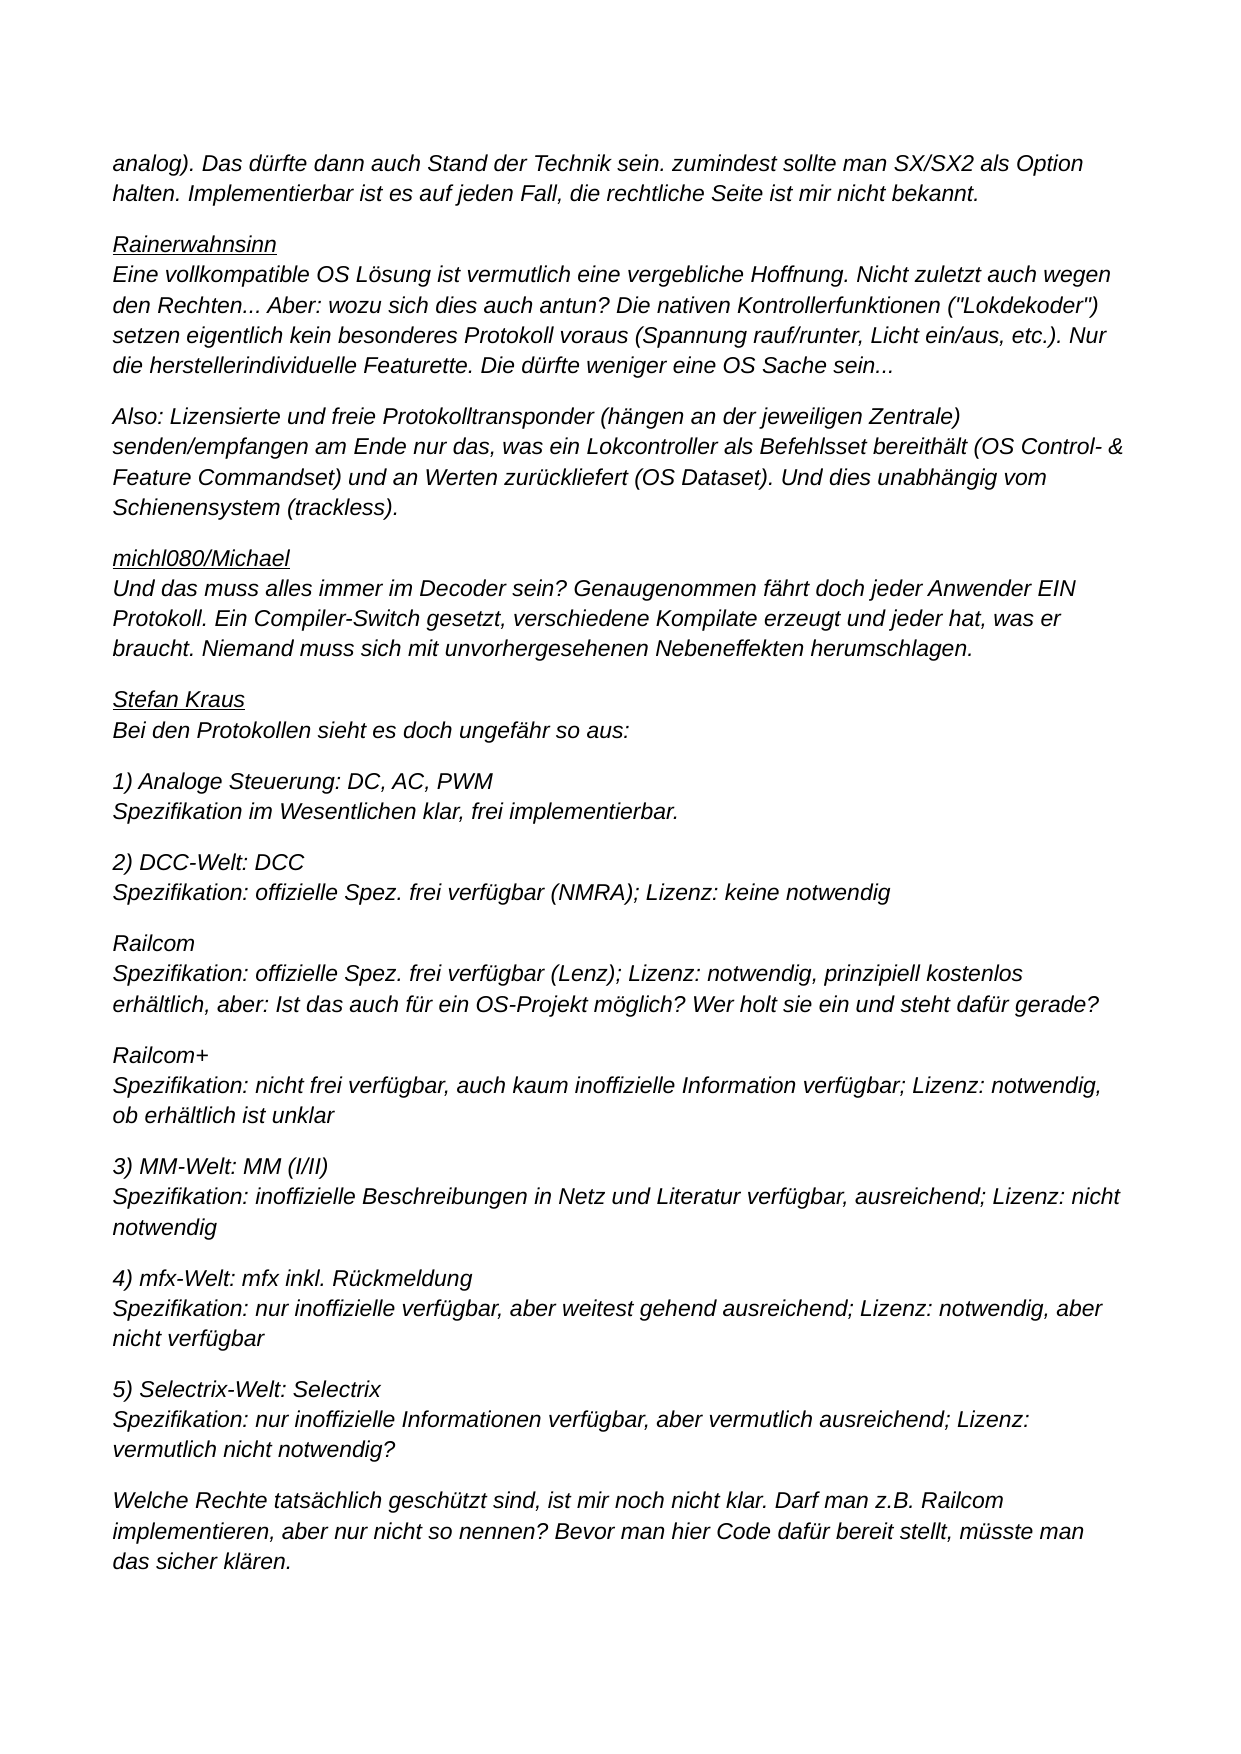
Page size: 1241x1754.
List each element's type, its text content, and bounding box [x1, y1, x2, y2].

text 4) mfx-Welt: mfx inkl. Rückmeldung Spezifikation: nur inoffizielle verfügbar, aber weitest gehend ausreichend; Lizenz: notwendig, aber nicht verfügbar [112, 1264, 1128, 1351]
text 5) Selectrix-Welt: Selectrix Spezifikation: nur inoffizielle Informationen verfügbar, aber vermutlich ausreichend; Lizenz: vermutlich nicht notwendig? [112, 1376, 1128, 1463]
text Rainerwahnsinn Eine vollkompatible OS Lösung ist vermutlich eine vergebliche Hoffnung. Nicht zuletzt auch wegen den Rechten... Aber: wozu sich dies auch antun? Die nativen Kontrollerfunktionen ("Lokdekoder") setzen eigentlich kein besonderes Protokoll voraus (Spannung rauf/runter, Licht ein/aus, etc.). Nur die herstellerindividuelle Featurette. Die dürfte weniger eine OS Sache sein... [112, 231, 1128, 378]
text 2) DCC-Welt: DCC Spezifikation: offizielle Spez. frei verfügbar (NMRA); Lizenz: keine notwendig [112, 849, 1128, 906]
text Welche Rechte tatsächlich geschützt sind, ist mir noch nicht klar. Darf man z.B. Railcom implementieren, aber nur nicht so nennen? Bevor man hier Code dafür bereit stellt, müsste man das sicher klären. [112, 1487, 1128, 1574]
text 1) Analoge Steuerung: DC, AC, PWM Spezifikation im Wesentlichen klar, frei implementierbar. [112, 768, 1128, 824]
text 3) MM-Welt: MM (I/II) Spezifikation: inoffizielle Beschreibungen in Netz und Literatur verfügbar, ausreichend; Lizenz: nicht notwendig [112, 1153, 1128, 1240]
text analog). Das dürfte dann auch Stand der Technik sein. zumindest sollte man SX/SX2 als Option halten. Implementierbar ist es auf jeden Fall, die rechtliche Seite ist mir nicht bekannt. [112, 150, 1128, 207]
text Also: Lizensierte und freie Protokolltransponder (hängen an der jeweiligen Zentrale) senden/empfangen am Ende nur das, was ein Lokcontroller als Befehlsset bereithält (OS Control- & Feature Commandset) und an Werten zurückliefert (OS Dataset). Und dies unabhängig vom Schienensystem (trackless). [112, 403, 1128, 520]
text Stefan Kraus Bei den Protokollen sieht es doch ungefähr so aus: [112, 686, 1128, 743]
text Railcom+ Spezifikation: nicht frei verfügbar, auch kaum inoffizielle Information verfügbar; Lizenz: notwendig, ob erhältlich ist unklar [112, 1042, 1128, 1128]
text Railcom Spezifikation: offizielle Spez. frei verfügbar (Lenz); Lizenz: notwendig, prinzipiell kostenlos erhältlich, aber: Ist das auch für ein OS-Projekt möglich? Wer holt sie ein und steht dafür gerade? [112, 930, 1128, 1017]
text michl080/Michael Und das muss alles immer im Decoder sein? Genaugenommen fährt doch jeder Anwender EIN Protokoll. Ein Compiler-Switch gesetzt, verschiedene Kompilate erzeugt und jeder hat, was er braucht. Niemand muss sich mit unvorhergesehenen Nebeneffekten herumschlagen. [112, 545, 1128, 662]
